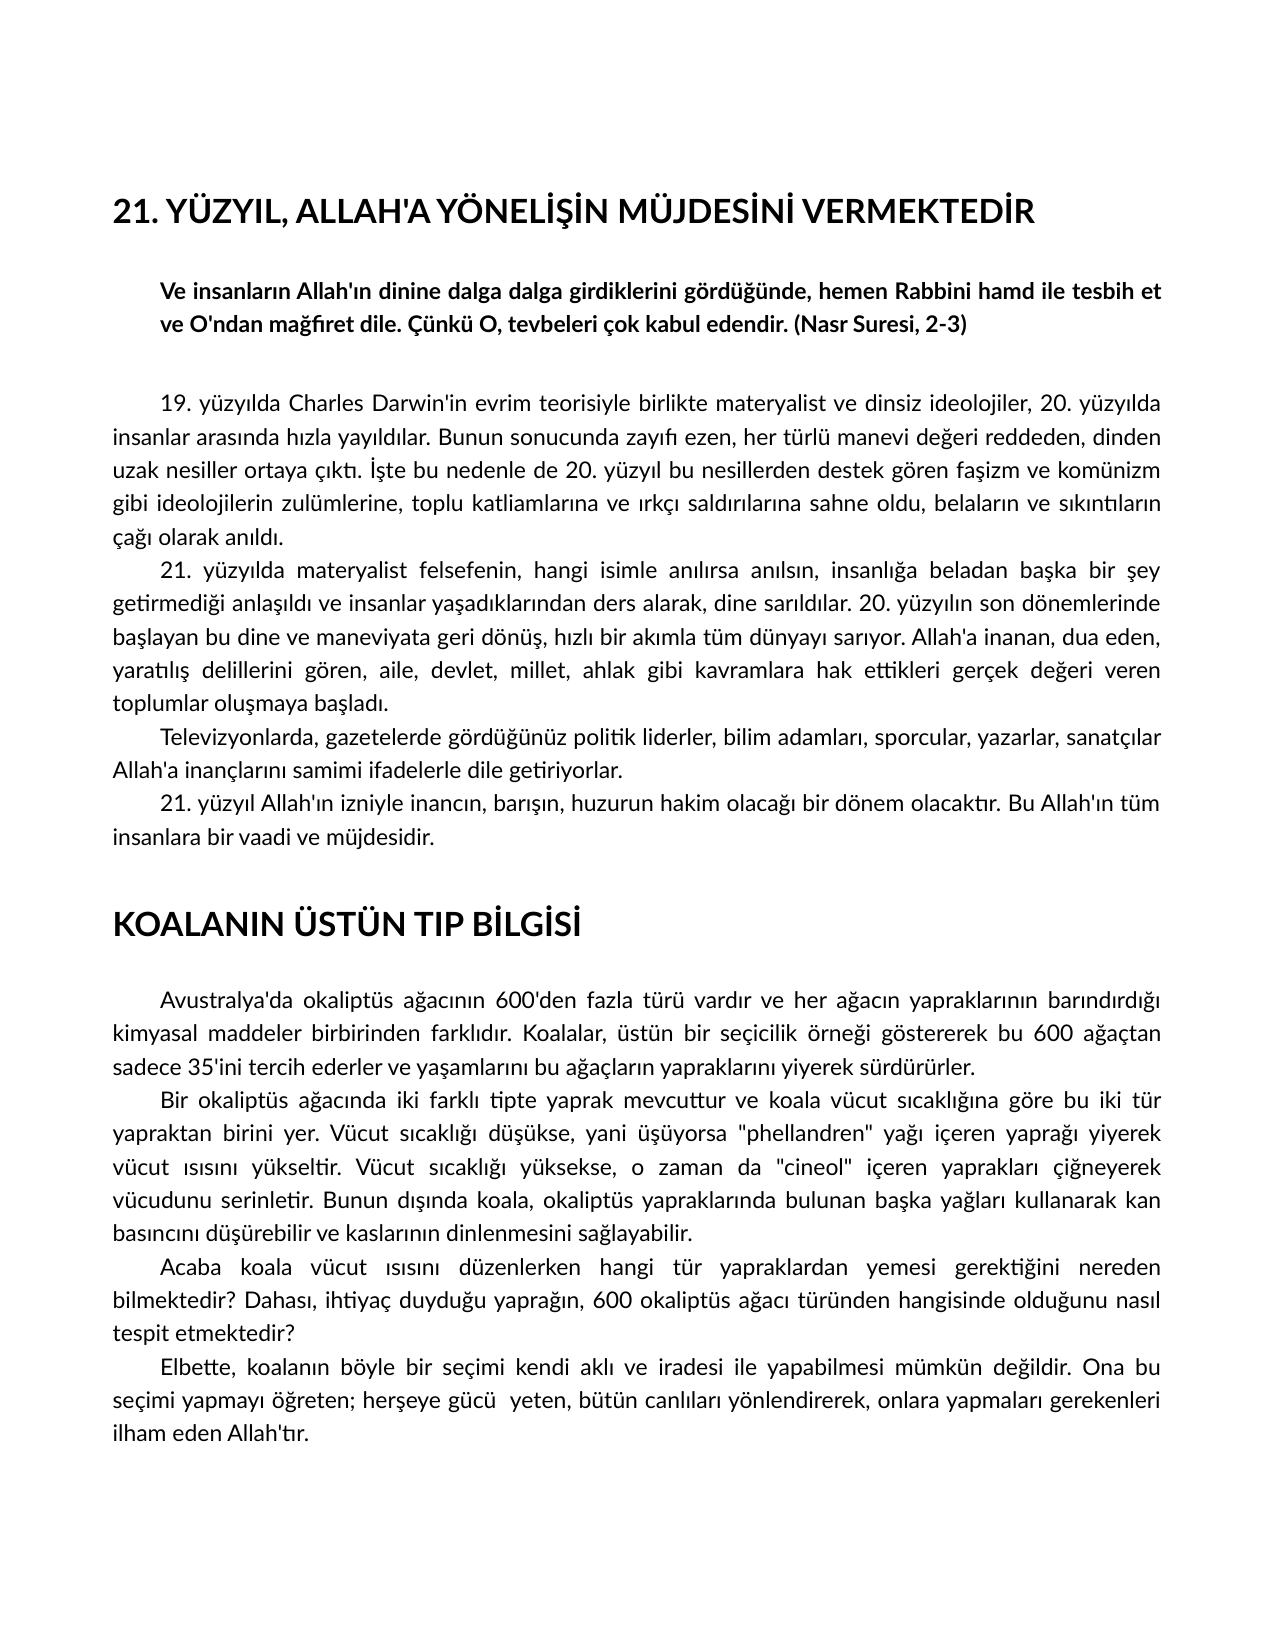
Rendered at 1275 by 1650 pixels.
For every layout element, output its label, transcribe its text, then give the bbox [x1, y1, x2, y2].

text Acaba koala vücut ısısını düzenlerken hangi tür yapraklardan yemesi gerektiğini nereden bilmektedir? Dahası, ihtiyaç duyduğu yaprağın, 600 okaliptüs ağacı türünden hangisinde olduğunu nasıl tespit etmektedir? [112, 1248, 1162, 1348]
text KOALANIN ÜSTÜN TIP BİLGİSİ [112, 907, 1162, 944]
text 21. YÜZYIL, ALLAH'A YÖNELİŞİN MÜJDESİNİ VERMEKTEDİR [112, 193, 1162, 231]
text 21. yüzyıl Allah'ın izniyle inancın, barışın, huzurun hakim olacağı bir dönem olacaktır. Bu Allah'ın tüm insanlara bir vaadi ve müjdesidir. [112, 785, 1162, 852]
text Ve insanların Allah'ın dinine dalga dalga girdiklerini gördüğünde, hemen Rabbini hamd ile tesbih et ve O'ndan mağfiret dile. Çünkü O, tevbeleri çok kabul edendir. (Nasr Suresi, 2-3) [160, 273, 1162, 339]
text Elbette, koalanın böyle bir seçimi kendi aklı ve iradesi ile yapabilmesi mümkün değildir. Ona bu seçimi yapmayı öğreten; herşeye gücü yeten, bütün canlıları yönlendirerek, onlara yapmaları gerekenleri ilham eden Allah'tır. [112, 1348, 1162, 1448]
text 19. yüzyılda Charles Darwin'in evrim teorisiyle birlikte materyalist ve dinsiz ideolojiler, 20. yüzyılda insanlar arasında hızla yayıldılar. Bunun sonucunda zayıfı ezen, her türlü manevi değeri reddeden, dinden uzak nesiller ortaya çıktı. İşte bu nedenle de 20. yüzyıl bu nesillerden destek gören faşizm ve komünizm gibi ideolojilerin zulümlerine, toplu katliamlarına ve ırkçı saldırılarına sahne oldu, belaların ve sıkıntıların çağı olarak anıldı. [112, 385, 1162, 552]
text 21. yüzyılda materyalist felsefenin, hangi isimle anılırsa anılsın, insanlığa beladan başka bir şey getirmediği anlaşıldı ve insanlar yaşadıklarından ders alarak, dine sarıldılar. 20. yüzyılın son dönemlerinde başlayan bu dine ve maneviyata geri dönüş, hızlı bir akımla tüm dünyayı sarıyor. Allah'a inanan, dua eden, yaratılış delillerini gören, aile, devlet, millet, ahlak gibi kavramlara hak ettikleri gerçek değeri veren toplumlar oluşmaya başladı. [112, 552, 1162, 718]
text Televizyonlarda, gazetelerde gördüğünüz politik liderler, bilim adamları, sporcular, yazarlar, sanatçılar Allah'a inançlarını samimi ifadelerle dile getiriyorlar. [112, 718, 1162, 785]
text Bir okaliptüs ağacında iki farklı tipte yaprak mevcuttur ve koala vücut sıcaklığına göre bu iki tür yapraktan birini yer. Vücut sıcaklığı düşükse, yani üşüyorsa "phellandren" yağı içeren yaprağı yiyerek vücut ısısını yükseltir. Vücut sıcaklığı yüksekse, o zaman da "cineol" içeren yaprakları çiğneyerek vücudunu serinletir. Bunun dışında koala, okaliptüs yapraklarında bulunan başka yağları kullanarak kan basıncını düşürebilir ve kaslarının dinlenmesini sağlayabilir. [112, 1082, 1162, 1248]
text Avustralya'da okaliptüs ağacının 600'den fazla türü vardır ve her ağacın yapraklarının barındırdığı kimyasal maddeler birbirinden farklıdır. Koalalar, üstün bir seçicilik örneği göstererek bu 600 ağaçtan sadece 35'ini tercih ederler ve yaşamlarını bu ağaçların yapraklarını yiyerek sürdürürler. [112, 982, 1162, 1082]
